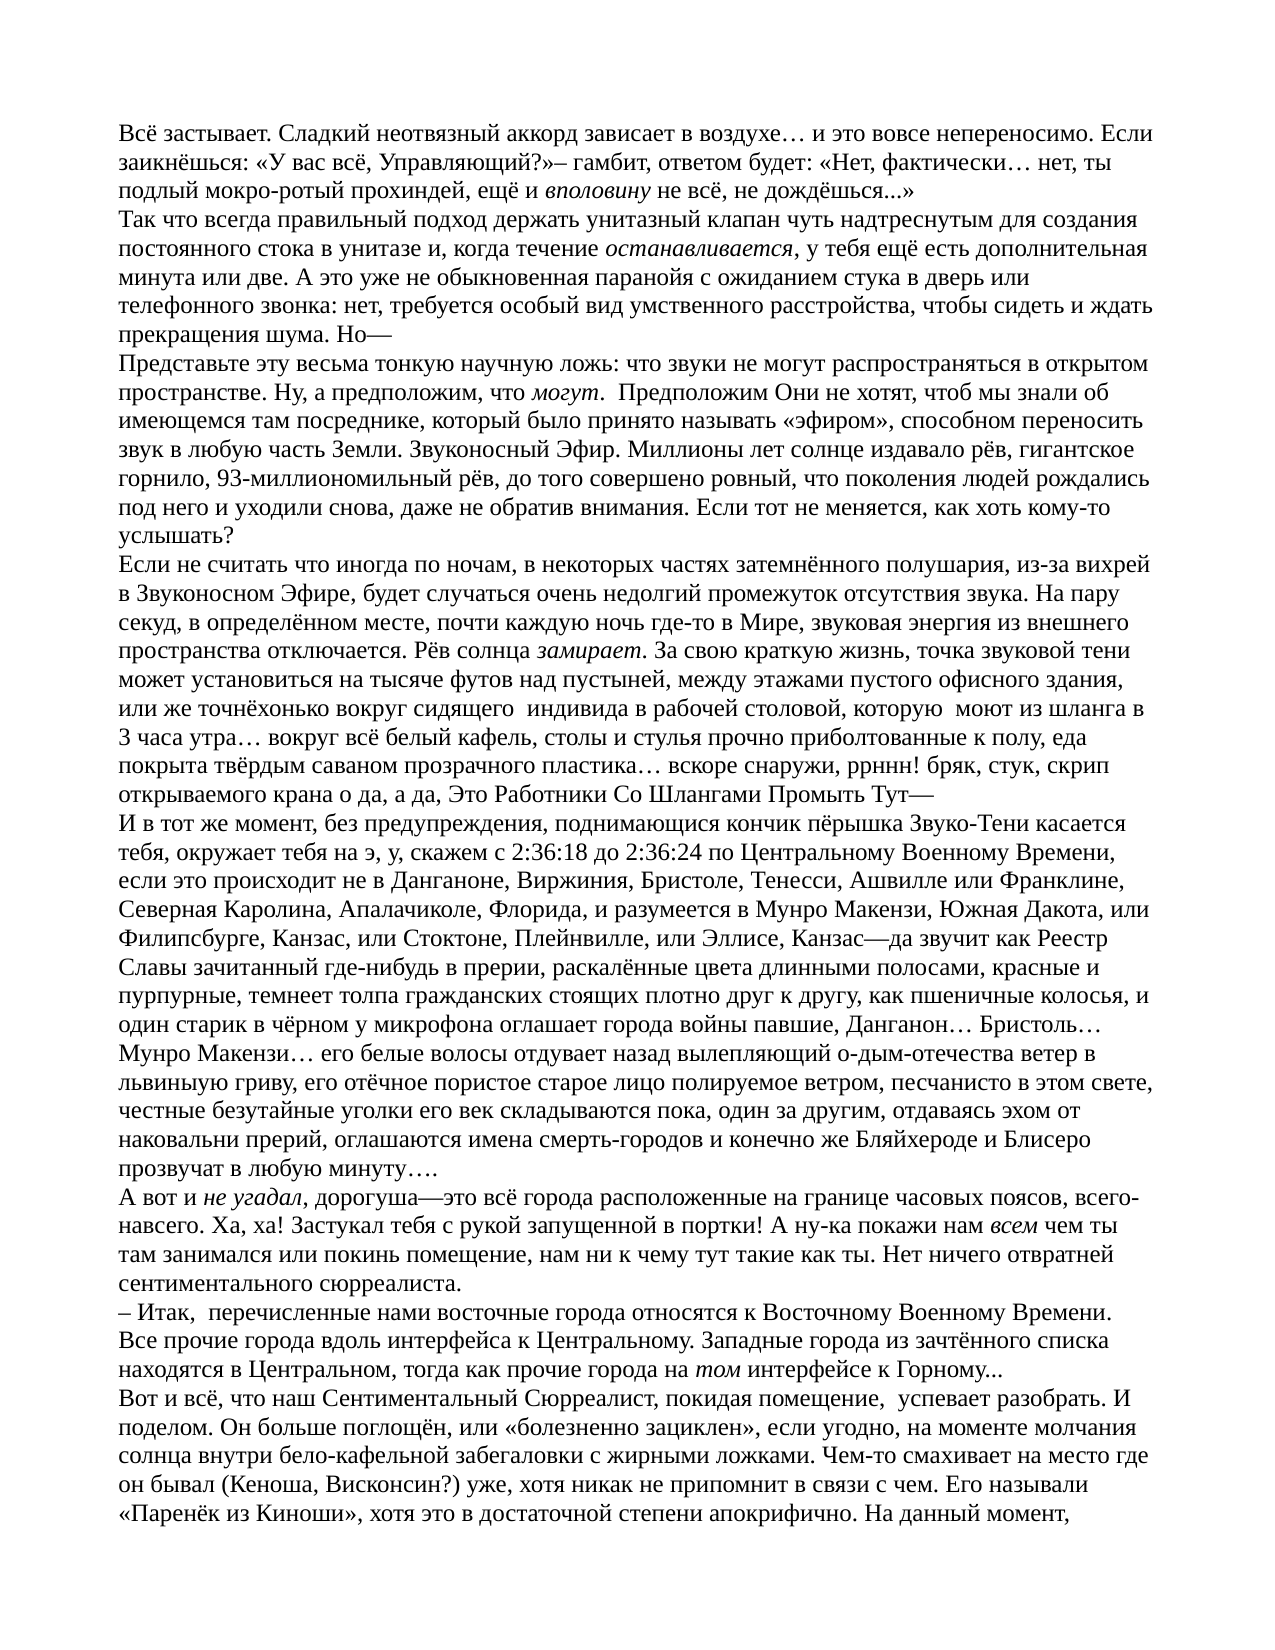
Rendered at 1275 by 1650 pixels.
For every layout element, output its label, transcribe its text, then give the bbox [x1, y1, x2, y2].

text И в тот же момент, без предупреждения, поднимающися кончик пёрышка Звуко-Тени касается тебя, окружает тебя на э, у, скажем с 2:36:18 до 2:36:24 по Центральному Военному Времени, если это происходит не в Данганоне, Виржиния, Бристоле, Тенесси, Ашвилле или Франклине, Северная Каролина, Апалачиколе, Флорида, и разумеется в Мунро Макензи, Южная Дакота, или Филипсбурге, Канзас, или Стоктоне, Плейнвилле, или Эллисе, Канзас—да звучит как Реестр Славы зачитанный где-нибудь в прерии, раскалённые цвета длинными полосами, красные и пурпурные, темнеет толпа гражданских стоящих плотно друг к другу, как пшеничные колосья, и один старик в чёрном у микрофона оглашает города войны павшие, Данганон… Бристоль… Мунро Макензи… его белые волосы отдувает назад вылепляющий о-дым-отечества ветер в львиныую гриву, его отёчное пористое старое лицо полируемое ветром, песчанисто в этом свете, честные безутайные уголки его век складываются пока, один за другим, отдаваясь эхом от наковальни прерий, оглашаются имена смерть-городов и конечно же Бляйхероде и Блисеро прозвучат в любую минуту…. [118, 808, 1157, 1182]
text Вот и всё, что наш Сентиментальный Сюрреалист, покидая помещение, успевает разобрать. И поделом. Он больше поглощён, или «болезненно зациклен», если угодно, на моменте молчания солнца внутри бело-кафельной забегаловки с жирными ложками. Чем-то смахивает на место где он бывал (Кеноша, Висконсин?) уже, хотя никак не припомнит в связи с чем. Его называли «Паренёк из Киноши», хотя это в достаточной степени апокрифично. На данный момент, [118, 1383, 1157, 1527]
text Если не считать что иногда по ночам, в некоторых частях затемнённого полушария, из-за вихрей в Звуконосном Эфире, будет случаться очень недолгий промежуток отсутствия звука. На пару секуд, в определённом месте, почти каждую ночь где-то в Мире, звуковая энергия из внешнего пространства отключается. Рёв солнца замирает. За свою краткую жизнь, точка звуковой тени может установиться на тысяче футов над пустыней, между этажами пустого офисного здания, или же точнёхонько вокруг сидящего индивида в рабочей столовой, которую моют из шланга в 3 часа утра… вокруг всё белый кафель, столы и стулья прочно приболтованные к полу, еда покрыта твёрдым саваном прозрачного пластика… вскоре снаружи, ррннн! бряк, стук, скрип открываемого крана о да, а да, Это Работники Со Шлангами Промыть Тут— [118, 549, 1157, 808]
text Всё застывает. Сладкий неотвязный аккорд зависает в воздухе… и это вовсе непереносимо. Если заикнёшься: «У вас всё, Управляющий?»– гамбит, ответом будет: «Нет, фактически… нет, ты подлый мокро-ротый прохиндей, ещё и вполовину не всё, не дождёшься...» [118, 118, 1157, 204]
text Представьте эту весьма тонкую научную ложь: что звуки не могут распространяться в открытом пространстве. Ну, а предположим, что могут. Предположим Они не хотят, чтоб мы знали об имеющемся там посреднике, который было принято называть «эфиром», способном переносить звук в любую часть Земли. Звуконосный Эфир. Миллионы лет солнце издавало рёв, гигантское горнило, 93-миллиономильный рёв, до того совершено ровный, что поколения людей рождались под него и уходили снова, даже не обратив внимания. Если тот не меняется, как хоть кому-то услышать? [118, 348, 1157, 549]
text Так что всегда правильный подход держать унитазный клапан чуть надтреснутым для создания постоянного стока в унитазе и, когда течение останавливается, у тебя ещё есть дополнительная минута или две. А это уже не обыкновенная паранойя с ожиданием стука в дверь или телефонного звонка: нет, требуется особый вид умственного расстройства, чтобы сидеть и ждать прекращения шума. Но— [118, 204, 1157, 348]
text А вот и не угадал, дорогуша—это всё города расположенные на границе часовых поясов, всего-навсего. Ха, ха! Застукал тебя с рукой запущенной в портки! А ну-ка покажи нам всем чем ты там занимался или покинь помещение, нам ни к чему тут такие как ты. Нет ничего отвратней сентиментального сюрреалиста. [118, 1182, 1157, 1297]
text – Итак, перечисленные нами восточные города относятся к Восточному Военному Времени. Все прочие города вдоль интерфейса к Центральному. Западные города из зачтённого списка находятся в Центральном, тогда как прочие города на том интерфейсе к Горному... [118, 1297, 1157, 1383]
